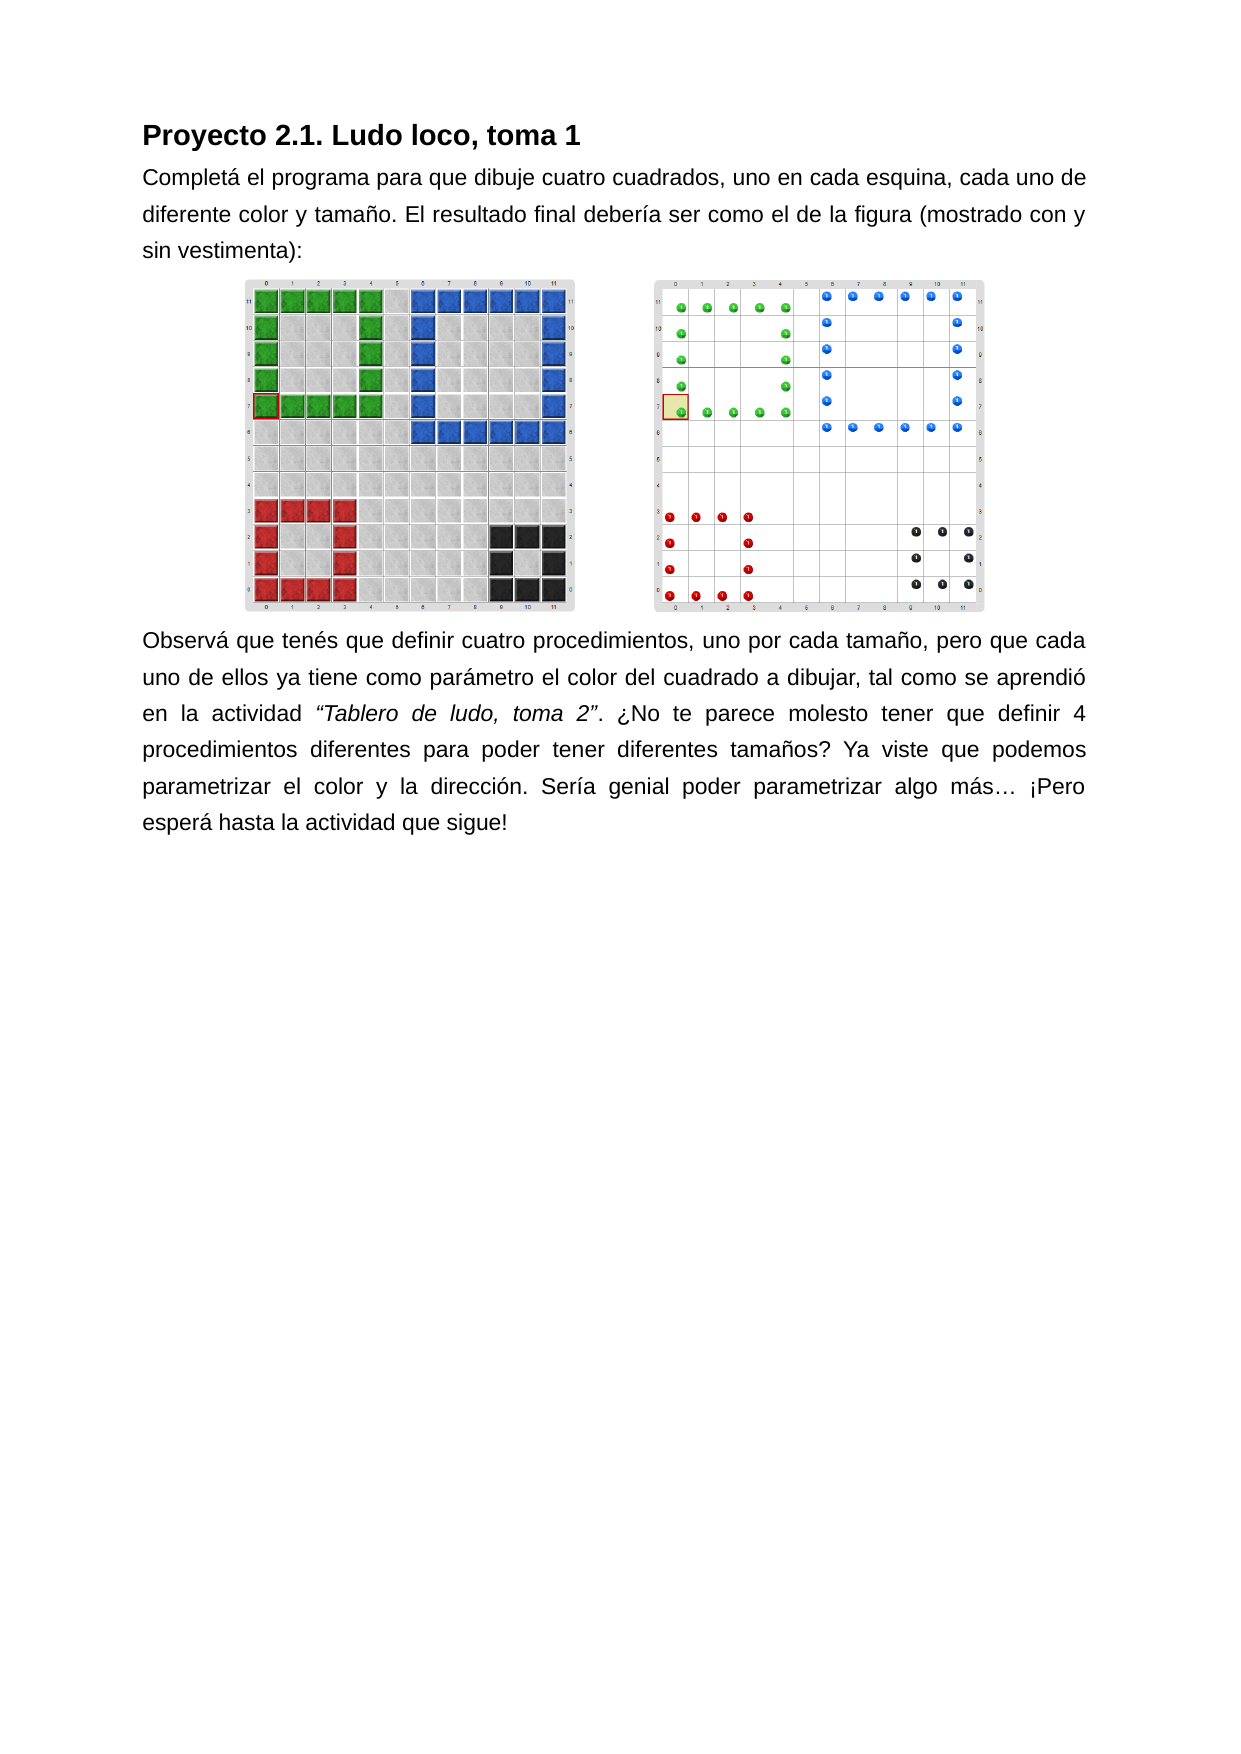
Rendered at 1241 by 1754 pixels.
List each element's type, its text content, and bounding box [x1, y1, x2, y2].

picture [237, 273, 992, 618]
text Completá el programa para que dibuje cuatro cuadrados, uno en cada esquina, cada uno de diferente color y tamaño. El resultado final debería ser como el de la figura (mostrado con y sin vestimenta): [142, 164, 1087, 263]
text Observá que tenés que definir cuatro procedimientos, uno por cada tamaño, pero que cada uno de ellos ya tiene como parámetro el color del cuadrado a dibujar, tal como se aprendió en la actividad “Tablero de ludo, toma 2”. ¿No te parece molesto tener que definir 4 procedimientos diferentes para poder tener diferentes tamaños? Ya viste que podemos parametrizar el color y la dirección. Sería genial poder parametrizar algo más… ¡Pero esperá hasta la actividad que sigue! [142, 627, 1087, 835]
text Proyecto 2.1. Ludo loco, toma 1 [142, 118, 1087, 152]
